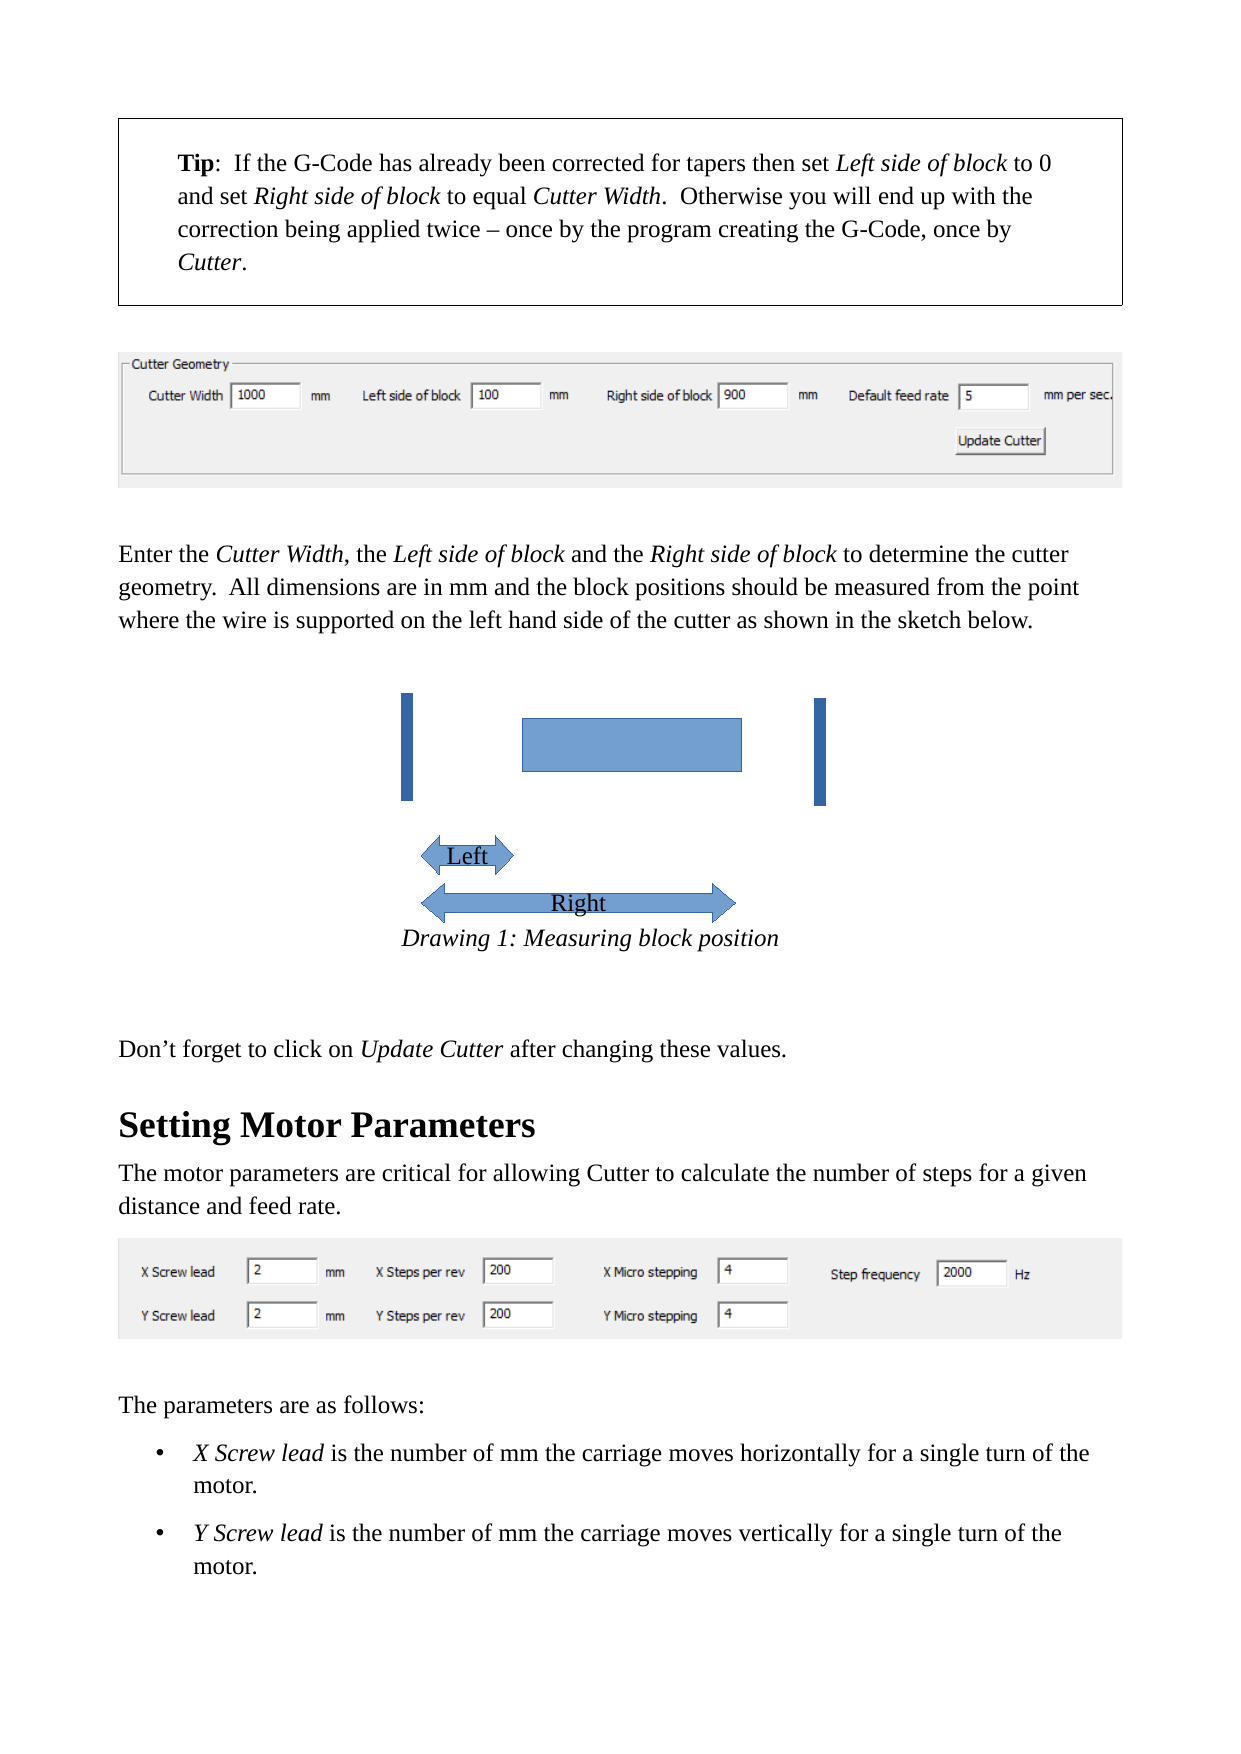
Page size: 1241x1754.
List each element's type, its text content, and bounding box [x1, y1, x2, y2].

text Don’t forget to click on Update Cutter after changing these values. [118, 1034, 1122, 1062]
text Tip: If the G-Code has already been corrected for tapers then set Left side of block to 0 and set Right side of block to equal Cutter Width. Otherwise you will end up with the correction being applied twice – once by the program creating the G-Code, once by Cutter. [119, 119, 1122, 305]
list X Screw lead is the number of mm the carriage moves horizontally for a single turn of the motor. [156, 1438, 1122, 1499]
picture [118, 352, 1123, 488]
picture [118, 1238, 1123, 1339]
text The motor parameters are critical for allowing Cutter to calculate the number of steps for a given distance and feed rate. [118, 1158, 1122, 1219]
text The parameters are as follows: [118, 1390, 1122, 1419]
list Y Screw lead is the number of mm the carriage moves vertically for a single turn of the motor. [156, 1518, 1122, 1580]
text Enter the Cutter Width, the Left side of block and the Right side of block to determine the cutter geometry. All dimensions are in mm and the block positions should be measured from the point where the wire is supported on the left hand side of the cutter as shown in the sketch below. [118, 539, 1122, 634]
subtitle Setting Motor Parameters [118, 1102, 1122, 1145]
text Drawing 1: Measuring block position [401, 705, 826, 951]
